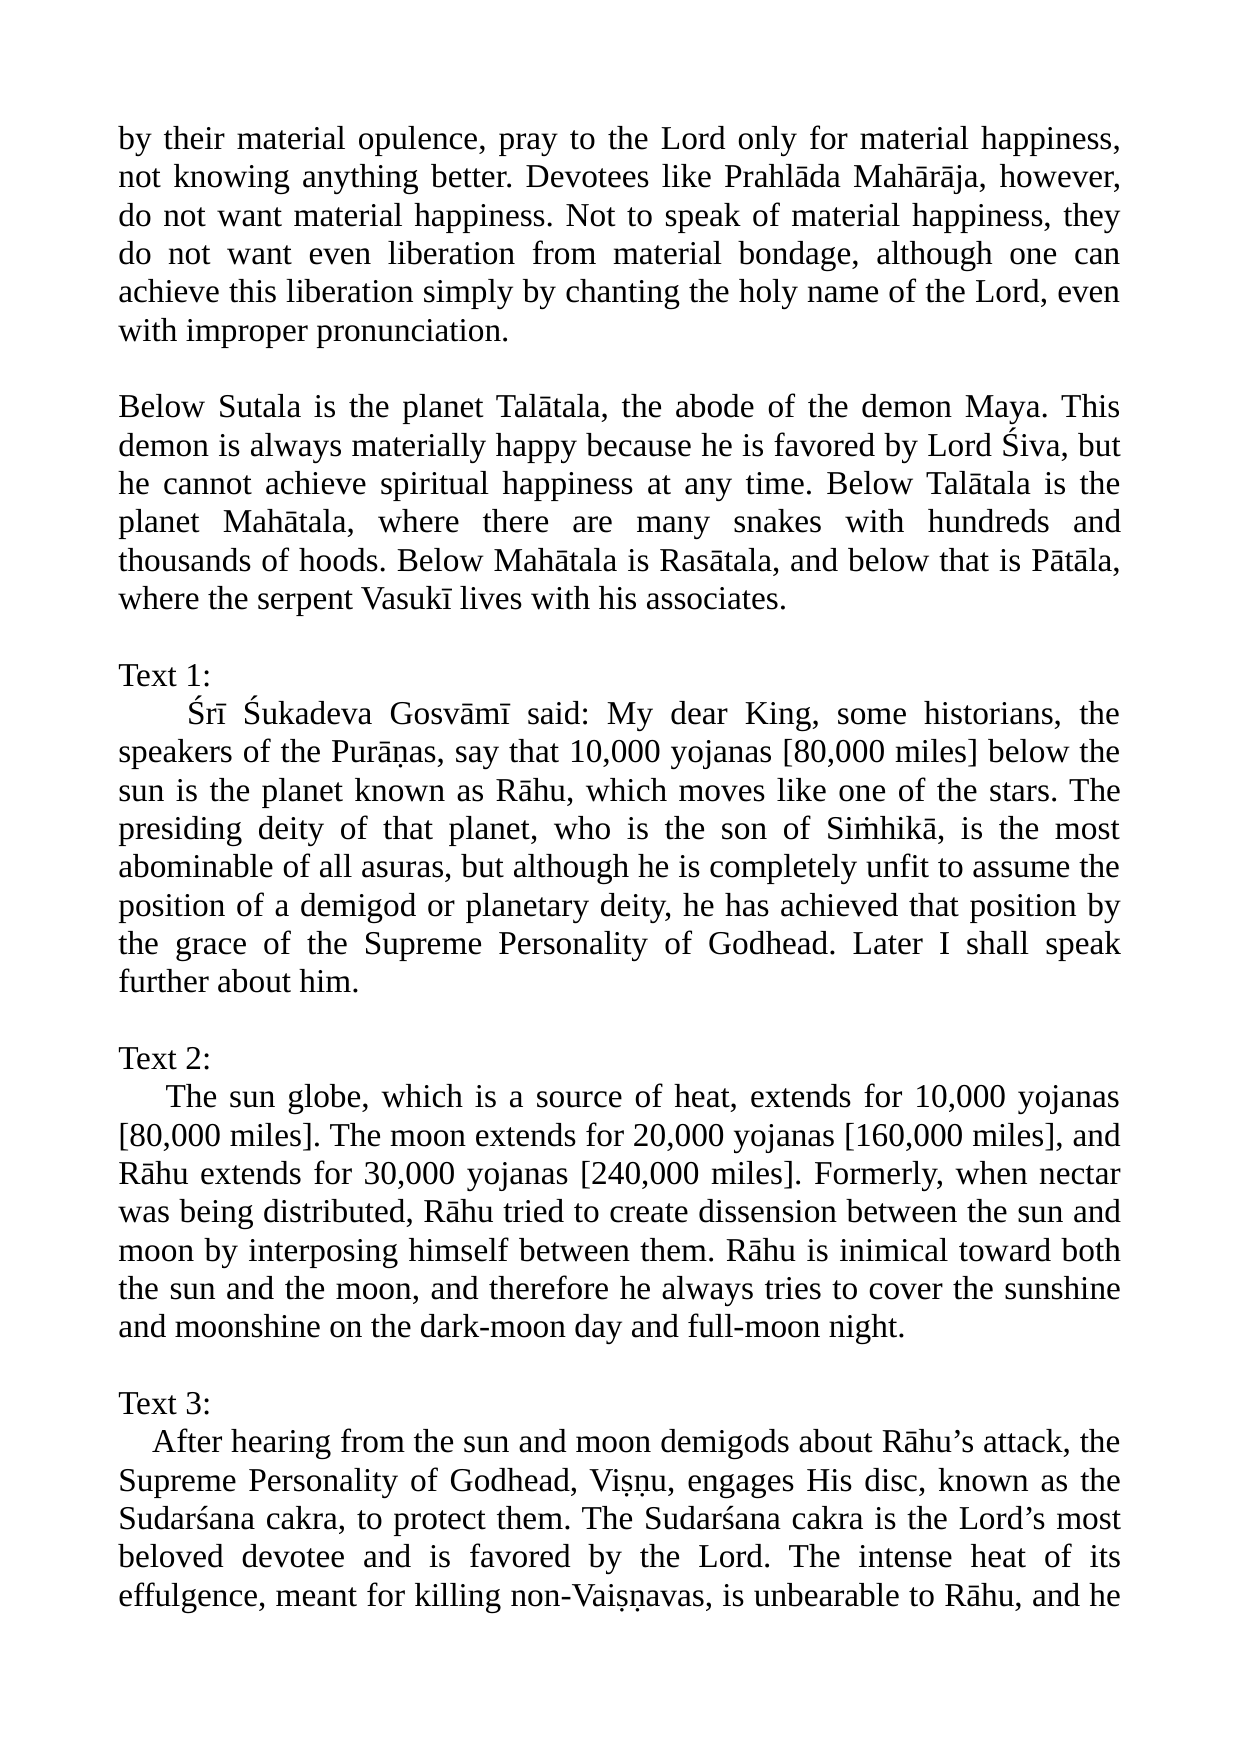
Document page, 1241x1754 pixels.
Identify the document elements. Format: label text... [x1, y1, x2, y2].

text After hearing from the sun and moon demigods about Rāhu’s attack, the Supreme Personality of Godhead, Viṣṇu, engages His disc, known as the Sudarśana cakra, to protect them. The Sudarśana cakra is the Lord’s most beloved devotee and is favored by the Lord. The intense heat of its effulgence, meant for killing non-Vaiṣṇavas, is unbearable to Rāhu, and he [118, 1421, 1122, 1613]
text Śrī Śukadeva Gosvāmī said: My dear King, some historians, the speakers of the Purāṇas, say that 10,000 yojanas [80,000 miles] below the sun is the planet known as Rāhu, which moves like one of the stars. The presiding deity of that planet, who is the son of Siṁhikā, is the most abominable of all asuras, but although he is completely unfit to assume the position of a demigod or planetary deity, he has achieved that position by the grace of the Supreme Personality of Godhead. Later I shall speak further about him. [118, 693, 1122, 1000]
text by their material opulence, pray to the Lord only for material happiness, not knowing anything better. Devotees like Prahlāda Mahārāja, however, do not want material happiness. Not to speak of material happiness, they do not want even liberation from material bondage, although one can achieve this liberation simply by chanting the holy name of the Lord, even with improper pronunciation. [118, 118, 1122, 348]
text Text 2: [118, 1038, 1122, 1076]
text Text 3: [118, 1383, 1122, 1421]
text Below Sutala is the planet Talātala, the abode of the demon Maya. This demon is always materially happy because he is favored by Lord Śiva, but he cannot achieve spiritual happiness at any time. Below Talātala is the planet Mahātala, where there are many snakes with hundreds and thousands of hoods. Below Mahātala is Rasātala, and below that is Pātāla, where the serpent Vasukī lives with his associates. [118, 386, 1122, 616]
text The sun globe, which is a source of heat, extends for 10,000 yojanas [80,000 miles]. The moon extends for 20,000 yojanas [160,000 miles], and Rāhu extends for 30,000 yojanas [240,000 miles]. Formerly, when nectar was being distributed, Rāhu tried to create dissension between the sun and moon by interposing himself between them. Rāhu is inimical toward both the sun and the moon, and therefore he always tries to cover the sunshine and moonshine on the dark-moon day and full-moon night. [118, 1076, 1122, 1345]
text Text 1: [118, 655, 1122, 693]
